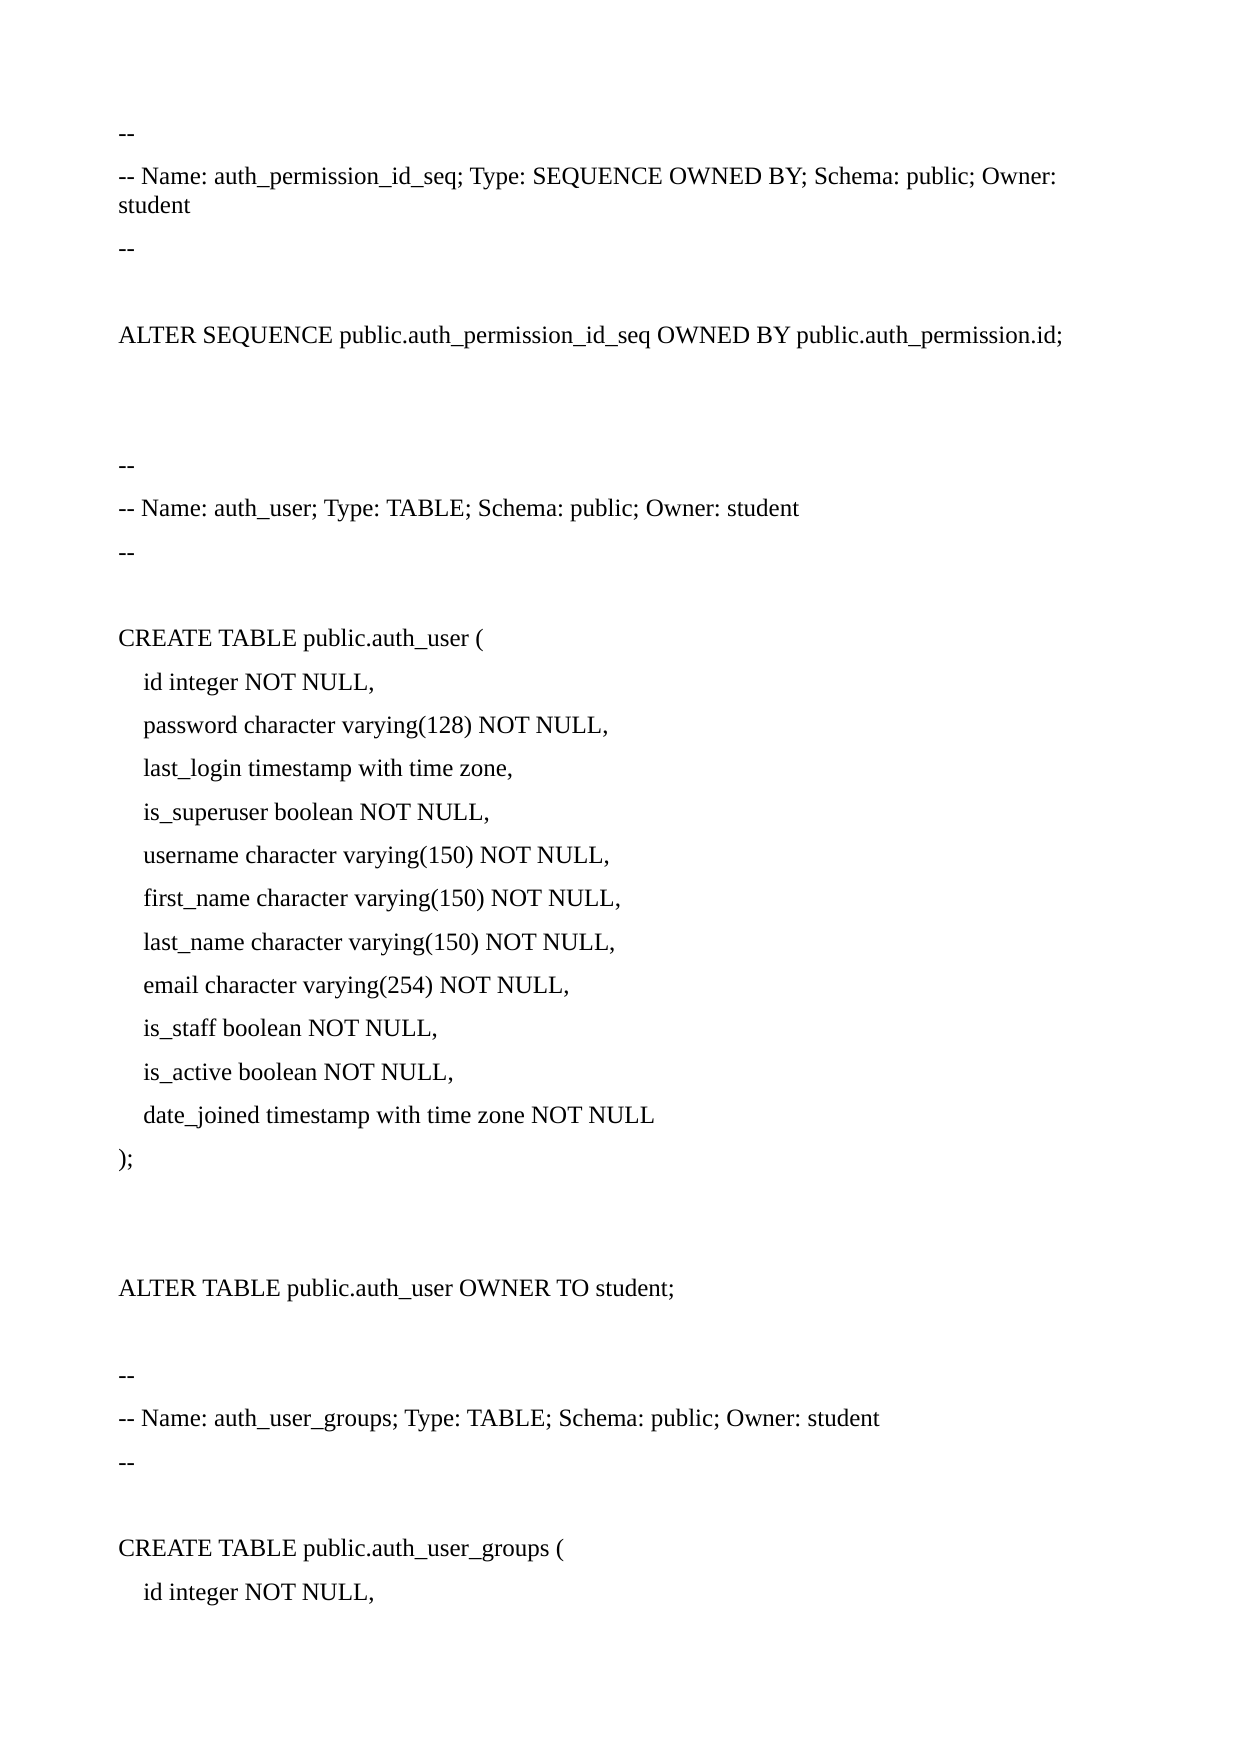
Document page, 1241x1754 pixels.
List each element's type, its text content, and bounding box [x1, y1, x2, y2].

text username character varying(150) NOT NULL, [118, 840, 1122, 869]
text -- Name: auth_user_groups; Type: TABLE; Schema: public; Owner: student [118, 1403, 1122, 1432]
text CREATE TABLE public.auth_user_groups ( [118, 1533, 1122, 1562]
text -- [118, 1360, 1122, 1389]
text id integer NOT NULL, [118, 667, 1122, 696]
text is_staff boolean NOT NULL, [118, 1013, 1122, 1042]
text first_name character varying(150) NOT NULL, [118, 883, 1122, 912]
text -- Name: auth_permission_id_seq; Type: SEQUENCE OWNED BY; Schema: public; Owner: student [118, 161, 1122, 219]
text email character varying(254) NOT NULL, [118, 970, 1122, 999]
text ALTER SEQUENCE public.auth_permission_id_seq OWNED BY public.auth_permission.id; [118, 320, 1122, 349]
text is_active boolean NOT NULL, [118, 1057, 1122, 1086]
text CREATE TABLE public.auth_user ( [118, 623, 1122, 652]
text last_login timestamp with time zone, [118, 753, 1122, 782]
text -- [118, 450, 1122, 479]
text ); [118, 1143, 1122, 1172]
text is_superuser boolean NOT NULL, [118, 797, 1122, 826]
text -- [118, 1447, 1122, 1476]
text -- [118, 537, 1122, 566]
text last_name character varying(150) NOT NULL, [118, 927, 1122, 956]
text ALTER TABLE public.auth_user OWNER TO student; [118, 1273, 1122, 1302]
text date_joined timestamp with time zone NOT NULL [118, 1100, 1122, 1129]
text password character varying(128) NOT NULL, [118, 710, 1122, 739]
text -- [118, 233, 1122, 262]
text -- Name: auth_user; Type: TABLE; Schema: public; Owner: student [118, 493, 1122, 522]
text id integer NOT NULL, [118, 1577, 1122, 1606]
text -- [118, 118, 1122, 147]
